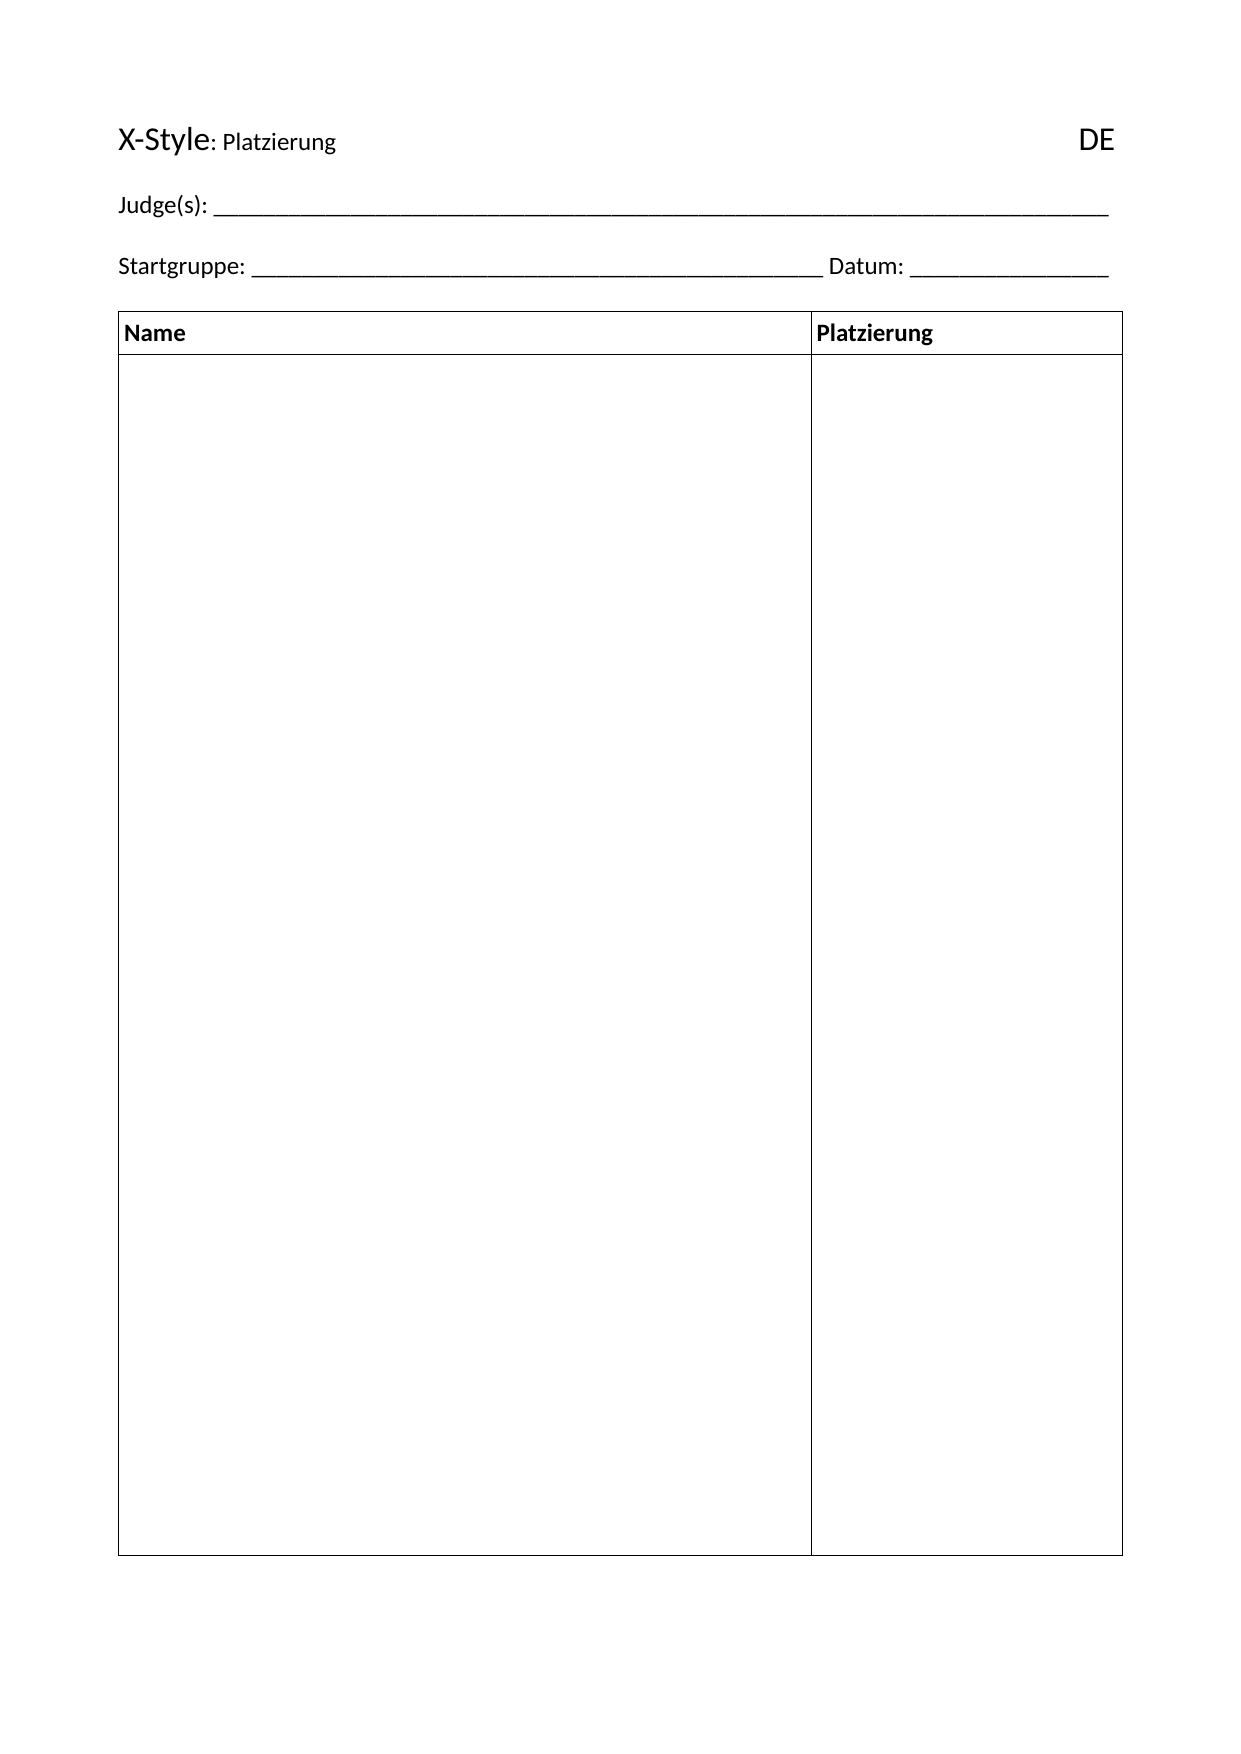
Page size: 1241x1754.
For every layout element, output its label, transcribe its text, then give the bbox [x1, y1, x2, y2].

table_header Name [119, 312, 811, 353]
text Startgruppe: ______________________________________________ Datum: ________________ [118, 250, 1122, 281]
text Judge(s): ________________________________________________________________________ [118, 189, 1122, 220]
text X-Style: Platzierung DE [118, 118, 1122, 159]
table_cell [812, 355, 1122, 1555]
table_header Platzierung [812, 312, 1122, 353]
table_cell [119, 355, 811, 1555]
